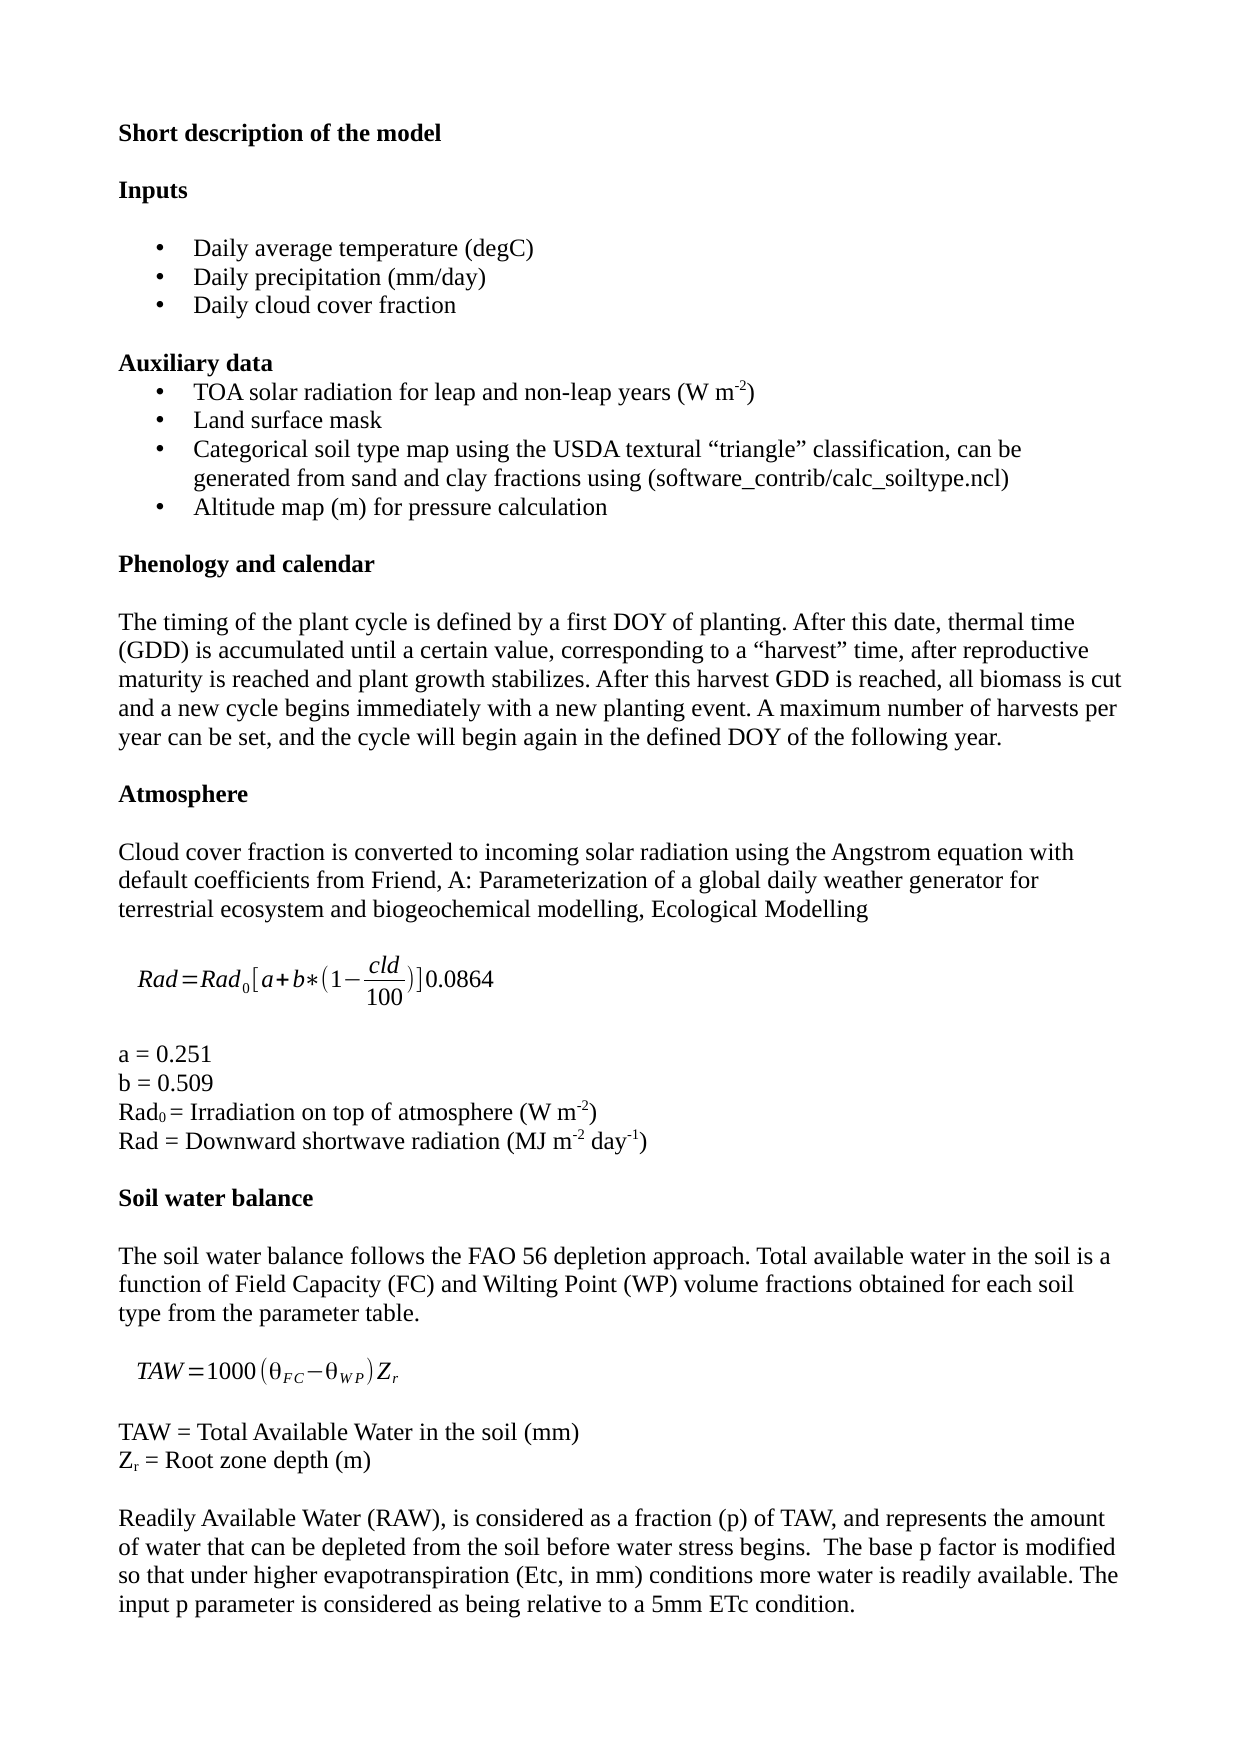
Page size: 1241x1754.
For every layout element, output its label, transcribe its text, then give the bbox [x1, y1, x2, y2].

list TOA solar radiation for leap and non-leap years (W m-2) [156, 377, 1122, 406]
list Categorical soil type map using the USDA textural “triangle” classification, can be generated from sand and clay fractions using (software_contrib/calc_soiltype.ncl) [156, 434, 1122, 492]
text Cloud cover fraction is converted to incoming solar radiation using the Angstrom equation with default coefficients from Friend, A: Parameterization of a global daily weather generator for [118, 837, 1122, 894]
text Phenology and calendar [118, 549, 1122, 578]
text Rad0 = Irradiation on top of atmosphere (W m-2) [118, 1097, 1122, 1126]
text Readily Available Water (RAW), is considered as a fraction (p) of TAW, and represents the amount of water that can be depleted from the soil before water stress begins. The base p factor is modified so that under higher evapotranspiration (Etc, in mm) conditions more water is readily available. The input p parameter is considered as being relative to a 5mm ETc condition. [118, 1503, 1122, 1618]
text b = 0.509 [118, 1068, 1122, 1097]
text Inputs [118, 176, 1122, 204]
list Daily precipitation (mm/day) [156, 262, 1122, 291]
text Soil water balance [118, 1183, 1122, 1212]
text Short description of the model [118, 118, 1122, 147]
text Auxiliary data [118, 348, 1122, 377]
text Zr = Root zone depth (m) [118, 1445, 1122, 1474]
text The soil water balance follows the FAO 56 depletion approach. Total available water in the soil is a function of Field Capacity (FC) and Wilting Point (WP) volume fractions obtained for each soil type from the parameter table. [118, 1241, 1122, 1327]
list Altitude map (m) for pressure calculation [156, 492, 1122, 521]
text TAW = Total Available Water in the soil (mm) [118, 1417, 1122, 1445]
list Daily cloud cover fraction [156, 291, 1122, 319]
list Land surface mask [156, 406, 1122, 434]
list Daily average temperature (degC) [156, 233, 1122, 262]
text Atmosphere [118, 779, 1122, 808]
text The timing of the plant cycle is defined by a first DOY of planting. After this date, thermal time (GDD) is accumulated until a certain value, corresponding to a “harvest” time, after reproductive maturity is reached and plant growth stabilizes. After this harvest GDD is reached, all biomass is cut and a new cycle begins immediately with a new planting event. A maximum number of harvests per year can be set, and the cycle will begin again in the defined DOY of the following year. [118, 607, 1122, 751]
text Rad = Downward shortwave radiation (MJ m-2 day-1) [118, 1126, 1122, 1154]
text terrestrial ecosystem and biogeochemical modelling, Ecological Modelling [118, 894, 1122, 923]
text a = 0.251 [118, 1039, 1122, 1068]
